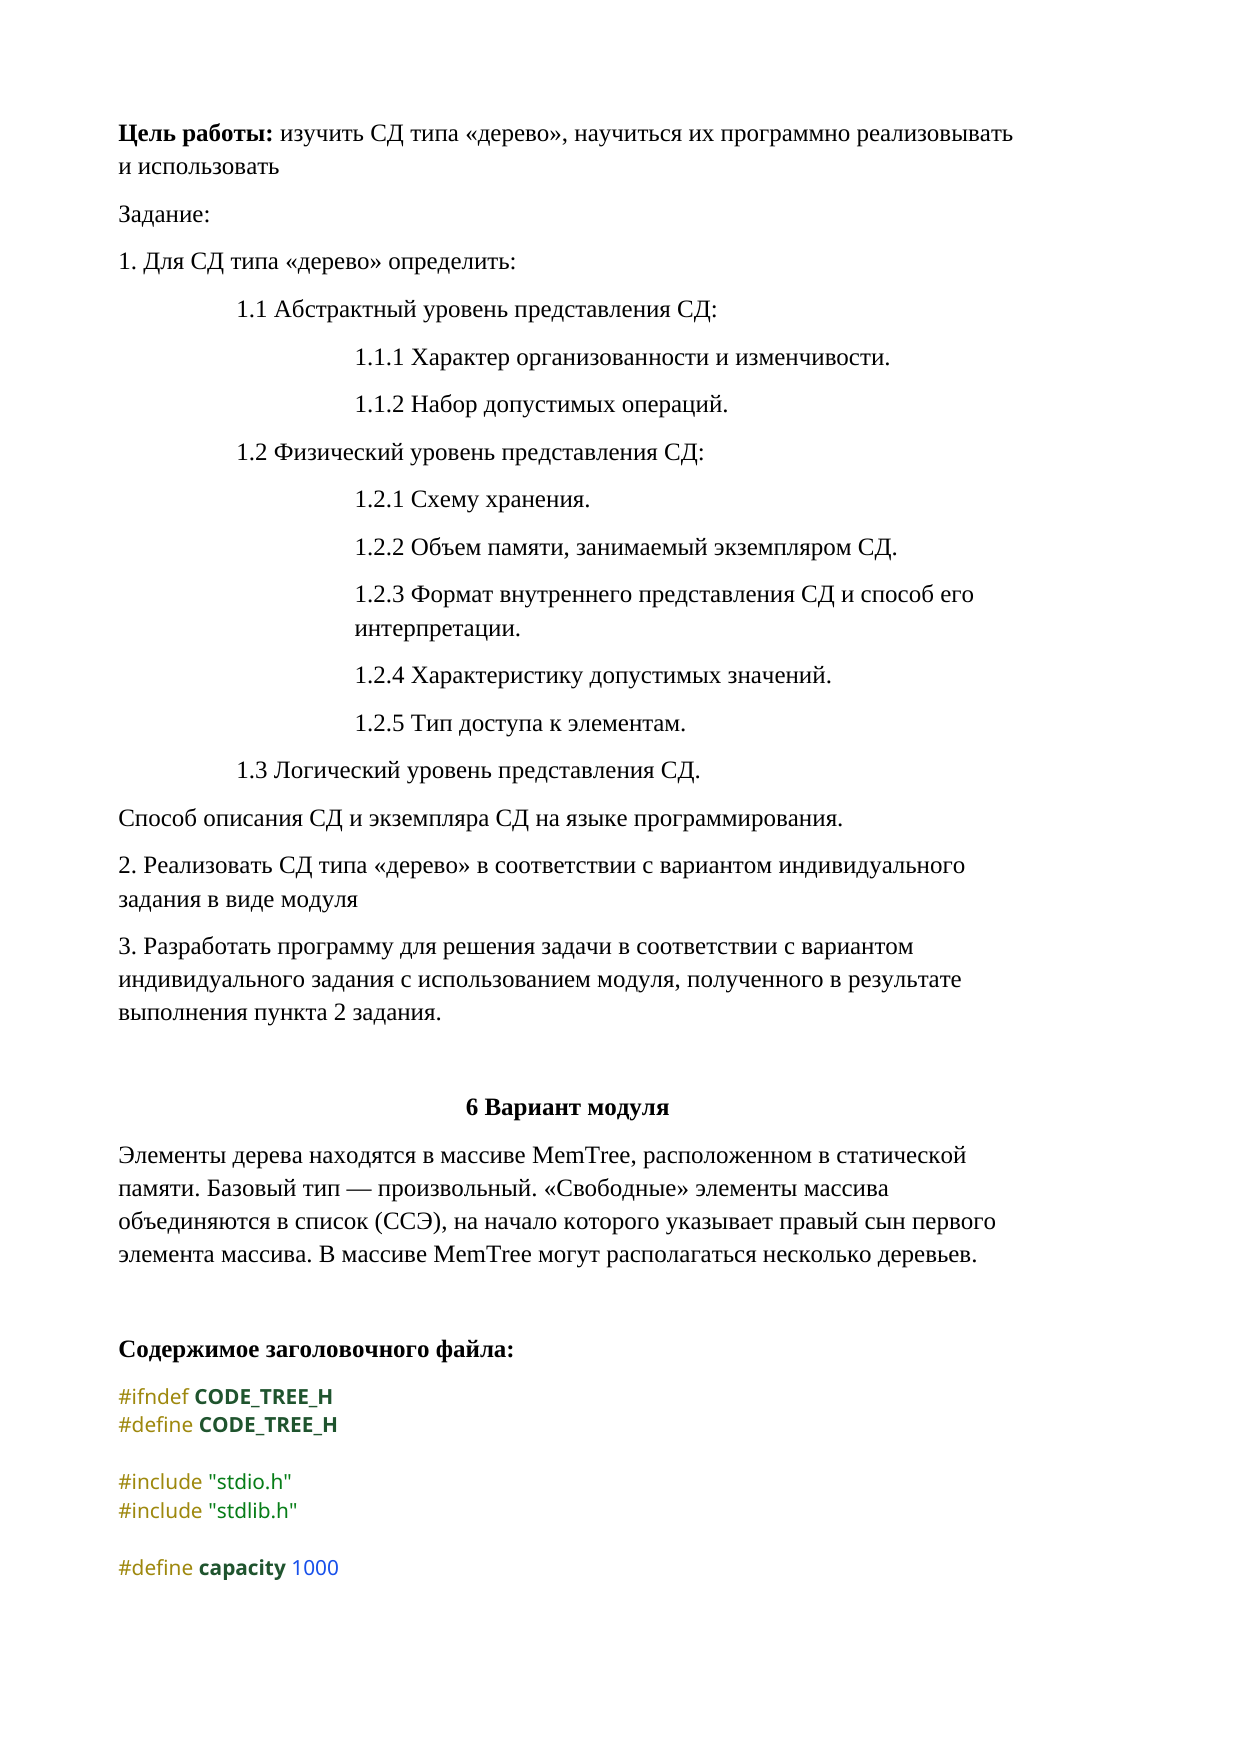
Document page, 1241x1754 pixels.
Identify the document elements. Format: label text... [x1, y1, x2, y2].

text Элементы дерева находятся в массиве MemTree, расположенном в статической памяти. Базовый тип — произвольный. «Свободные» элементы массива объединяются в список (ССЭ), на начало которого указывает правый сын первого элемента массива. В массиве MemTree могут располагаться несколько деревьев. [118, 1140, 1017, 1268]
text 3. Разработать программу для решения задачи в соответствии с вариантом индивидуального задания с использованием модуля, полученного в результате выполнения пункта 2 задания. [118, 931, 1017, 1026]
text Содержимое заголовочного файла: [118, 1334, 1017, 1363]
text 1.3 Логический уровень представления СД. [118, 755, 1017, 784]
text 1.1.2 Набор допустимых операций. [118, 389, 1017, 418]
text 1.1.1 Характер организованности и изменчивости. [118, 342, 1017, 370]
text 6 Вариант модуля [118, 1092, 1017, 1121]
text 1.1 Абстрактный уровень представления СД: [118, 294, 1017, 323]
text 1.2 Физический уровень представления СД: [118, 437, 1017, 466]
text 1.2.5 Тип доступа к элементам. [118, 708, 1017, 737]
text Способ описания СД и экземпляра СД на языке программирования. [118, 803, 1017, 832]
text 1. Для СД типа «дерево» определить: [118, 246, 1017, 275]
text 2. Реализовать СД типа «дерево» в соответствии с вариантом индивидуального задания в виде модуля [118, 851, 1017, 912]
text Цель работы: изучить СД типа «дерево», научиться их программно реализовывать и использовать [118, 118, 1017, 180]
text 1.2.2 Объем памяти, занимаемый экземпляром СД. [118, 532, 1017, 561]
text Задание: [118, 199, 1017, 227]
text 1.2.3 Формат внутреннего представления СД и способ его интерпретации. [118, 579, 1017, 641]
text 1.2.1 Схему хранения. [118, 484, 1017, 513]
text #ifndef CODE_TREE_H #define CODE_TREE_H #include "stdio.h" #include "stdlib.h" #define capacity 1000 [118, 1382, 1122, 1609]
text 1.2.4 Характеристику допустимых значений. [118, 660, 1017, 689]
